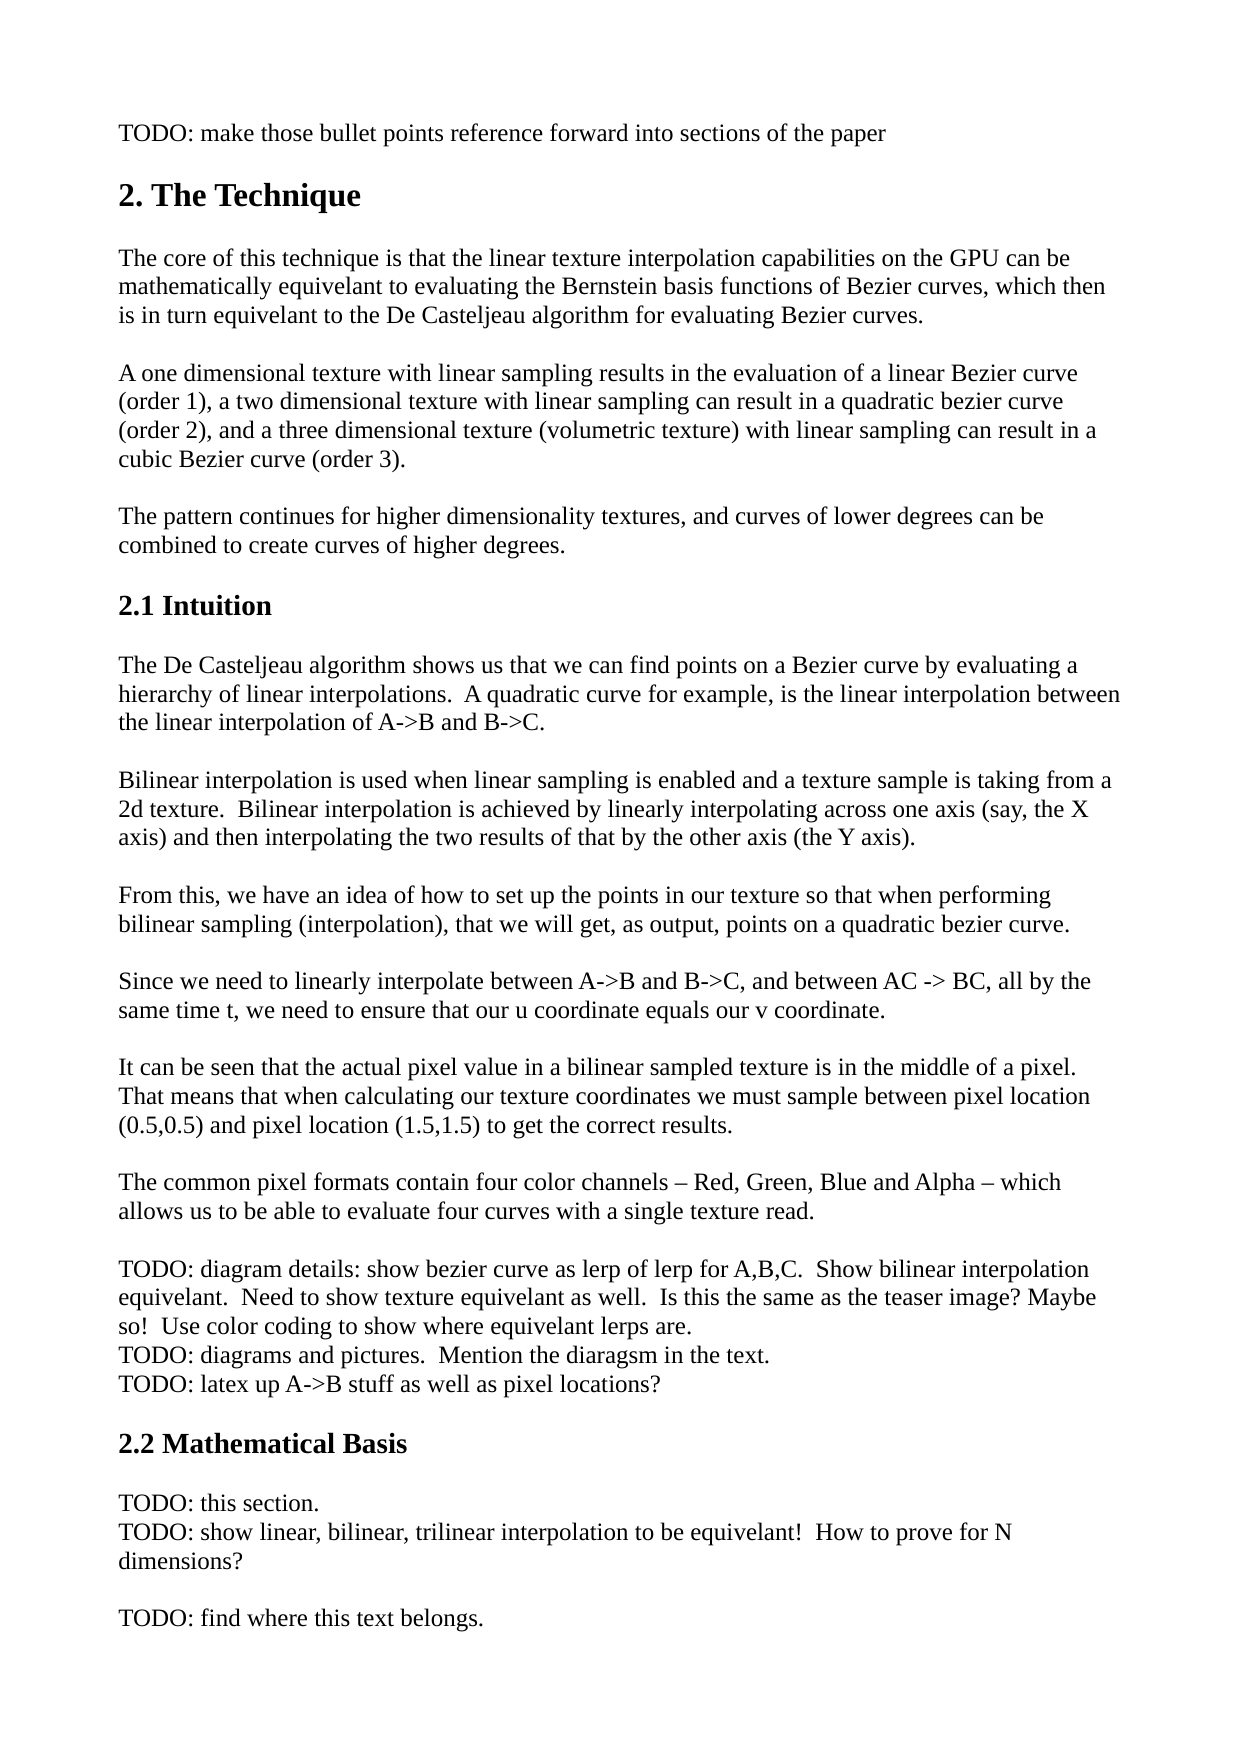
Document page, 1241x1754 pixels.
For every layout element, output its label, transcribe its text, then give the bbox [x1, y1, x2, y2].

text TODO: show linear, bilinear, trilinear interpolation to be equivelant! How to prove for N dimensions? [118, 1517, 1122, 1575]
text The De Casteljeau algorithm shows us that we can find points on a Bezier curve by evaluating a hierarchy of linear interpolations. A quadratic curve for example, is the linear interpolation between the linear interpolation of A->B and B->C. [118, 650, 1122, 736]
text It can be seen that the actual pixel value in a bilinear sampled texture is in the middle of a pixel. That means that when calculating our texture coordinates we must sample between pixel location (0.5,0.5) and pixel location (1.5,1.5) to get the correct results. [118, 1052, 1122, 1139]
text TODO: this section. [118, 1488, 1122, 1517]
text A one dimensional texture with linear sampling results in the evaluation of a linear Bezier curve (order 1), a two dimensional texture with linear sampling can result in a quadratic bezier curve (order 2), and a three dimensional texture (volumetric texture) with linear sampling can result in a cubic Bezier curve (order 3). [118, 358, 1122, 473]
text 2. The Technique [118, 176, 1122, 214]
text TODO: find where this text belongs. [118, 1603, 1122, 1632]
text 2.1 Intuition [118, 588, 1122, 621]
text TODO: diagrams and pictures. Mention the diaragsm in the text. [118, 1340, 1122, 1369]
text TODO: make those bullet points reference forward into sections of the paper [118, 118, 1122, 147]
text TODO: latex up A->B stuff as well as pixel locations? [118, 1369, 1122, 1397]
text From this, we have an idea of how to set up the points in our texture so that when performing bilinear sampling (interpolation), that we will get, as output, points on a quadratic bezier curve. [118, 880, 1122, 937]
text Bilinear interpolation is used when linear sampling is enabled and a texture sample is taking from a 2d texture. Bilinear interpolation is achieved by linearly interpolating across one axis (say, the X axis) and then interpolating the two results of that by the other axis (the Y axis). [118, 765, 1122, 851]
text 2.2 Mathematical Basis [118, 1426, 1122, 1460]
text Since we need to linearly interpolate between A->B and B->C, and between AC -> BC, all by the same time t, we need to ensure that our u coordinate equals our v coordinate. [118, 966, 1122, 1024]
text The core of this technique is that the linear texture interpolation capabilities on the GPU can be mathematically equivelant to evaluating the Bernstein basis functions of Bezier curves, which then is in turn equivelant to the De Casteljeau algorithm for evaluating Bezier curves. [118, 243, 1122, 329]
text TODO: diagram details: show bezier curve as lerp of lerp for A,B,C. Show bilinear interpolation equivelant. Need to show texture equivelant as well. Is this the same as the teaser image? Maybe so! Use color coding to show where equivelant lerps are. [118, 1254, 1122, 1340]
text The common pixel formats contain four color channels – Red, Green, Blue and Alpha – which allows us to be able to evaluate four curves with a single texture read. [118, 1167, 1122, 1225]
text The pattern continues for higher dimensionality textures, and curves of lower degrees can be combined to create curves of higher degrees. [118, 501, 1122, 559]
